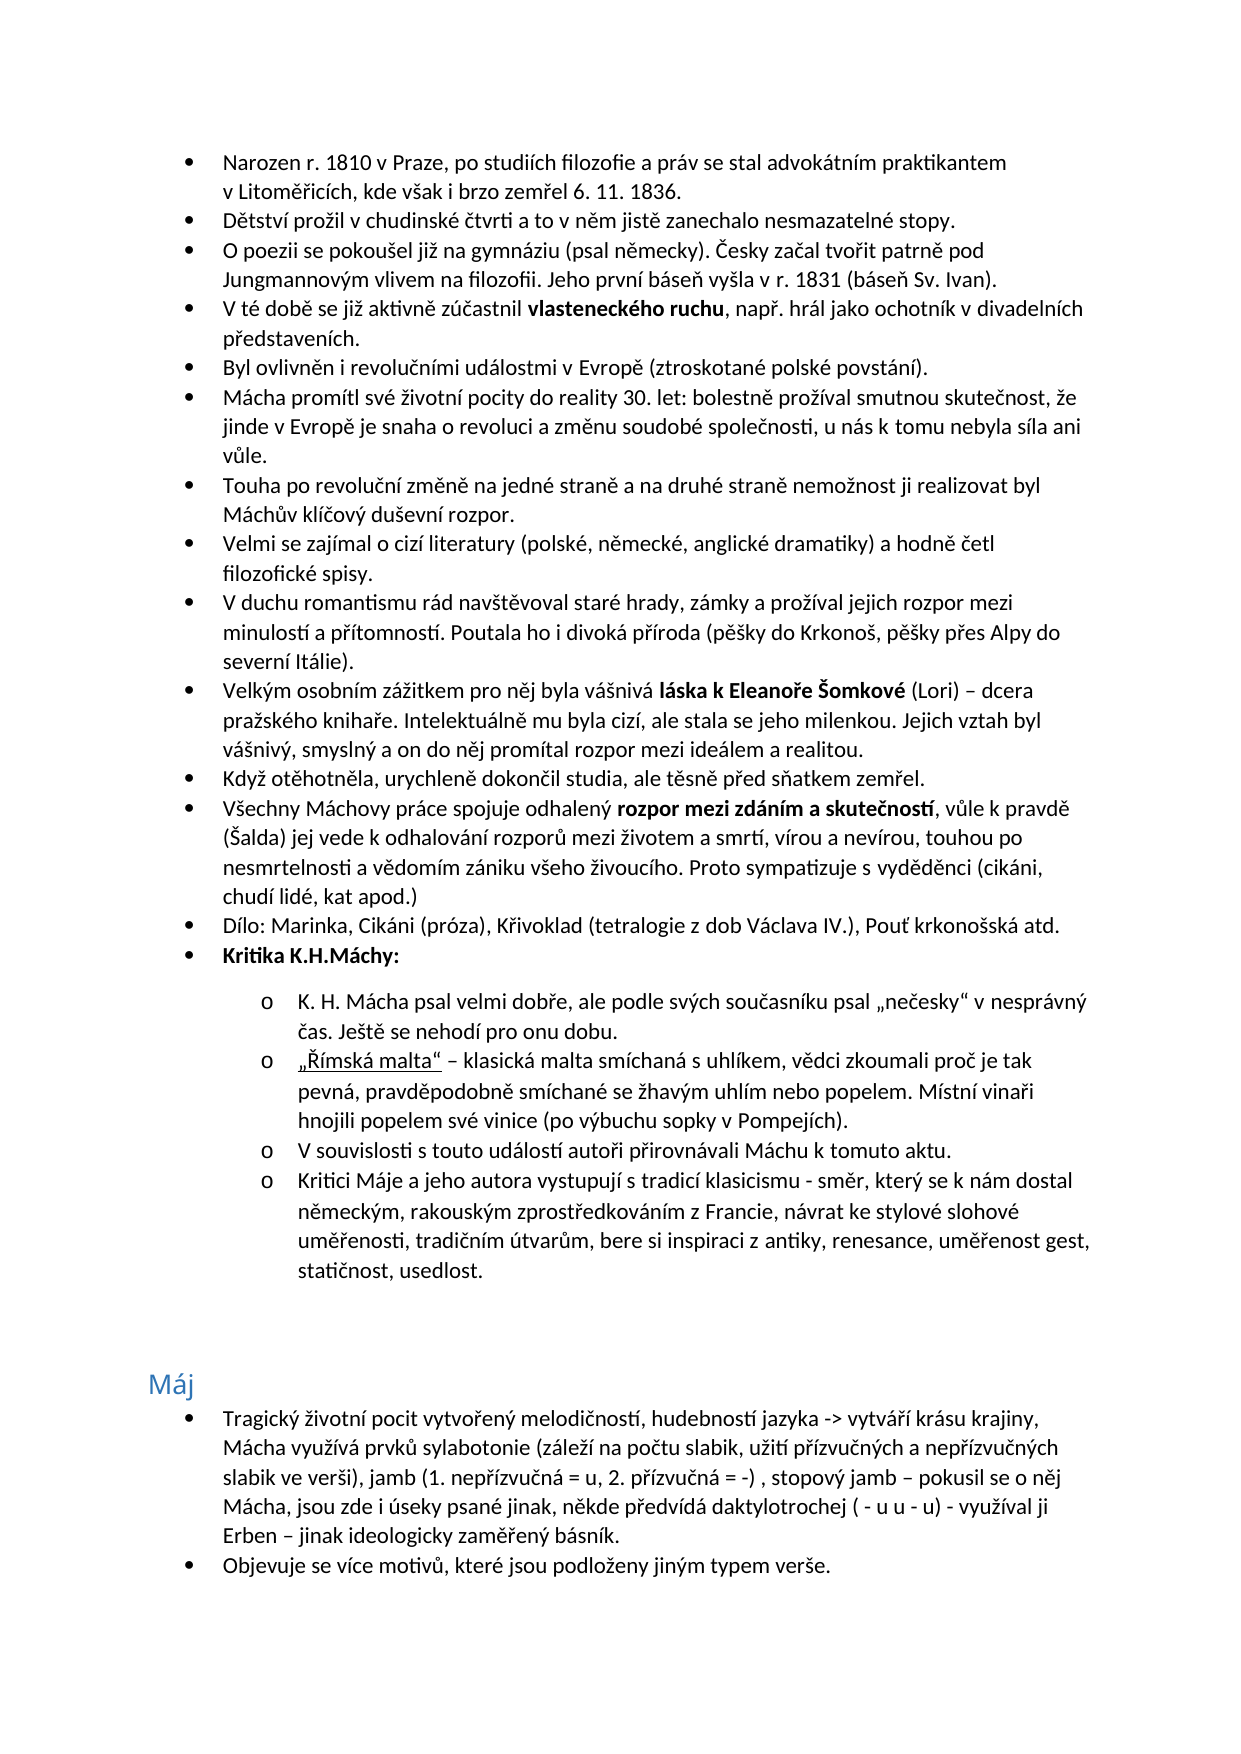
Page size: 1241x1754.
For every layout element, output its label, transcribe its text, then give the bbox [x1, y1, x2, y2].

list V souvislosti s touto událostí autoři přirovnávali Máchu k tomuto aktu. [260, 1136, 1093, 1165]
list Objevuje se více motivů, které jsou podloženy jiným typem verše. [185, 1551, 1093, 1579]
list Kritici Máje a jeho autora vystupují s tradicí klasicismu - směr, který se k nám dostal německým, rakouským zprostředkováním z Francie, návrat ke stylové slohové uměřenosti, tradičním útvarům, bere si inspiraci z antiky, renesance, uměřenost gest, statičnost, usedlost. [260, 1167, 1093, 1284]
list „Římská malta“ – klasická malta smíchaná s uhlíkem, vědci zkoumali proč je tak pevná, pravděpodobně smíchané se žhavým uhlím nebo popelem. Místní vinaři hnojili popelem své vinice (po výbuchu sopky v Pompejích). [260, 1047, 1093, 1134]
list Dílo: Marinka, Cikáni (próza), Křivoklad (tetralogie z dob Václava IV.), Pouť krkonošská atd. [185, 911, 1093, 939]
list O poezii se pokoušel již na gymnáziu (psal německy). Česky začal tvořit patrně pod Jungmannovým vlivem na filozofii. Jeho první báseň vyšla v r. 1831 (báseň Sv. Ivan). [185, 236, 1093, 293]
list Když otěhotněla, urychleně dokončil studia, ale těsně před sňatkem zemřel. [185, 764, 1093, 792]
list Tragický životní pocit vytvořený melodičností, hudebností jazyka -> vytváří krásu krajiny, Mácha využívá prvků sylabotonie (záleží na počtu slabik, užití přízvučných a nepřízvučných slabik ve verši), jamb (1. nepřízvučná = u, 2. přízvučná = -) , stopový jamb – pokusil se o něj Mácha, jsou zde i úseky psané jinak, někde předvídá daktylotrochej ( - u u - u) - využíval ji Erben – jinak ideologicky zaměřený básník. [185, 1404, 1093, 1550]
list Byl ovlivněn i revolučními událostmi v Evropě (ztroskotané polské povstání). [185, 353, 1093, 381]
list Touha po revoluční změně na jedné straně a na druhé straně nemožnost ji realizovat byl Máchův klíčový duševní rozpor. [185, 471, 1093, 528]
list Narozen r. 1810 v Praze, po studiích filozofie a práv se stal advokátním praktikantem v Litoměřicích, kde však i brzo zemřel 6. 11. 1836. [185, 148, 1093, 205]
list V té době se již aktivně zúčastnil vlasteneckého ruchu, např. hrál jako ochotník v divadelních představeních. [185, 294, 1093, 352]
list Dětství prožil v chudinské čtvrti a to v něm jistě zanechalo nesmazatelné stopy. [185, 206, 1093, 234]
list Velkým osobním zážitkem pro něj byla vášnivá láska k Eleanoře Šomkové (Lori) – dcera pražského knihaře. Intelektuálně mu byla cizí, ale stala se jeho milenkou. Jejich vztah byl vášnivý, smyslný a on do něj promítal rozpor mezi ideálem a realitou. [185, 676, 1093, 763]
list Velmi se zajímal o cizí literatury (polské, německé, anglické dramatiky) a hodně četl filozofické spisy. [185, 529, 1093, 587]
list Všechny Máchovy práce spojuje odhalený rozpor mezi zdáním a skutečností, vůle k pravdě (Šalda) jej vede k odhalování rozporů mezi životem a smrtí, vírou a nevírou, touhou po nesmrtelnosti a vědomím zániku všeho živoucího. Proto sympatizuje s vyděděnci (cikáni, chudí lidé, kat apod.) [185, 794, 1093, 910]
list V duchu romantismu rád navštěvoval staré hrady, zámky a prožíval jejich rozpor mezi minulostí a přítomností. Poutala ho i divoká příroda (pěšky do Krkonoš, pěšky přes Alpy do severní Itálie). [185, 588, 1093, 675]
list Kritika K.H.Máchy: [185, 941, 1093, 969]
subtitle Máj [148, 1365, 1093, 1402]
list Mácha promítl své životní pocity do reality 30. let: bolestně prožíval smutnou skutečnost, že jinde v Evropě je snaha o revoluci a změnu soudobé společnosti, u nás k tomu nebyla síla ani vůle. [185, 383, 1093, 469]
list K. H. Mácha psal velmi dobře, ale podle svých současníku psal „nečesky“ v nesprávný čas. Ještě se nehodí pro onu dobu. [260, 987, 1093, 1045]
